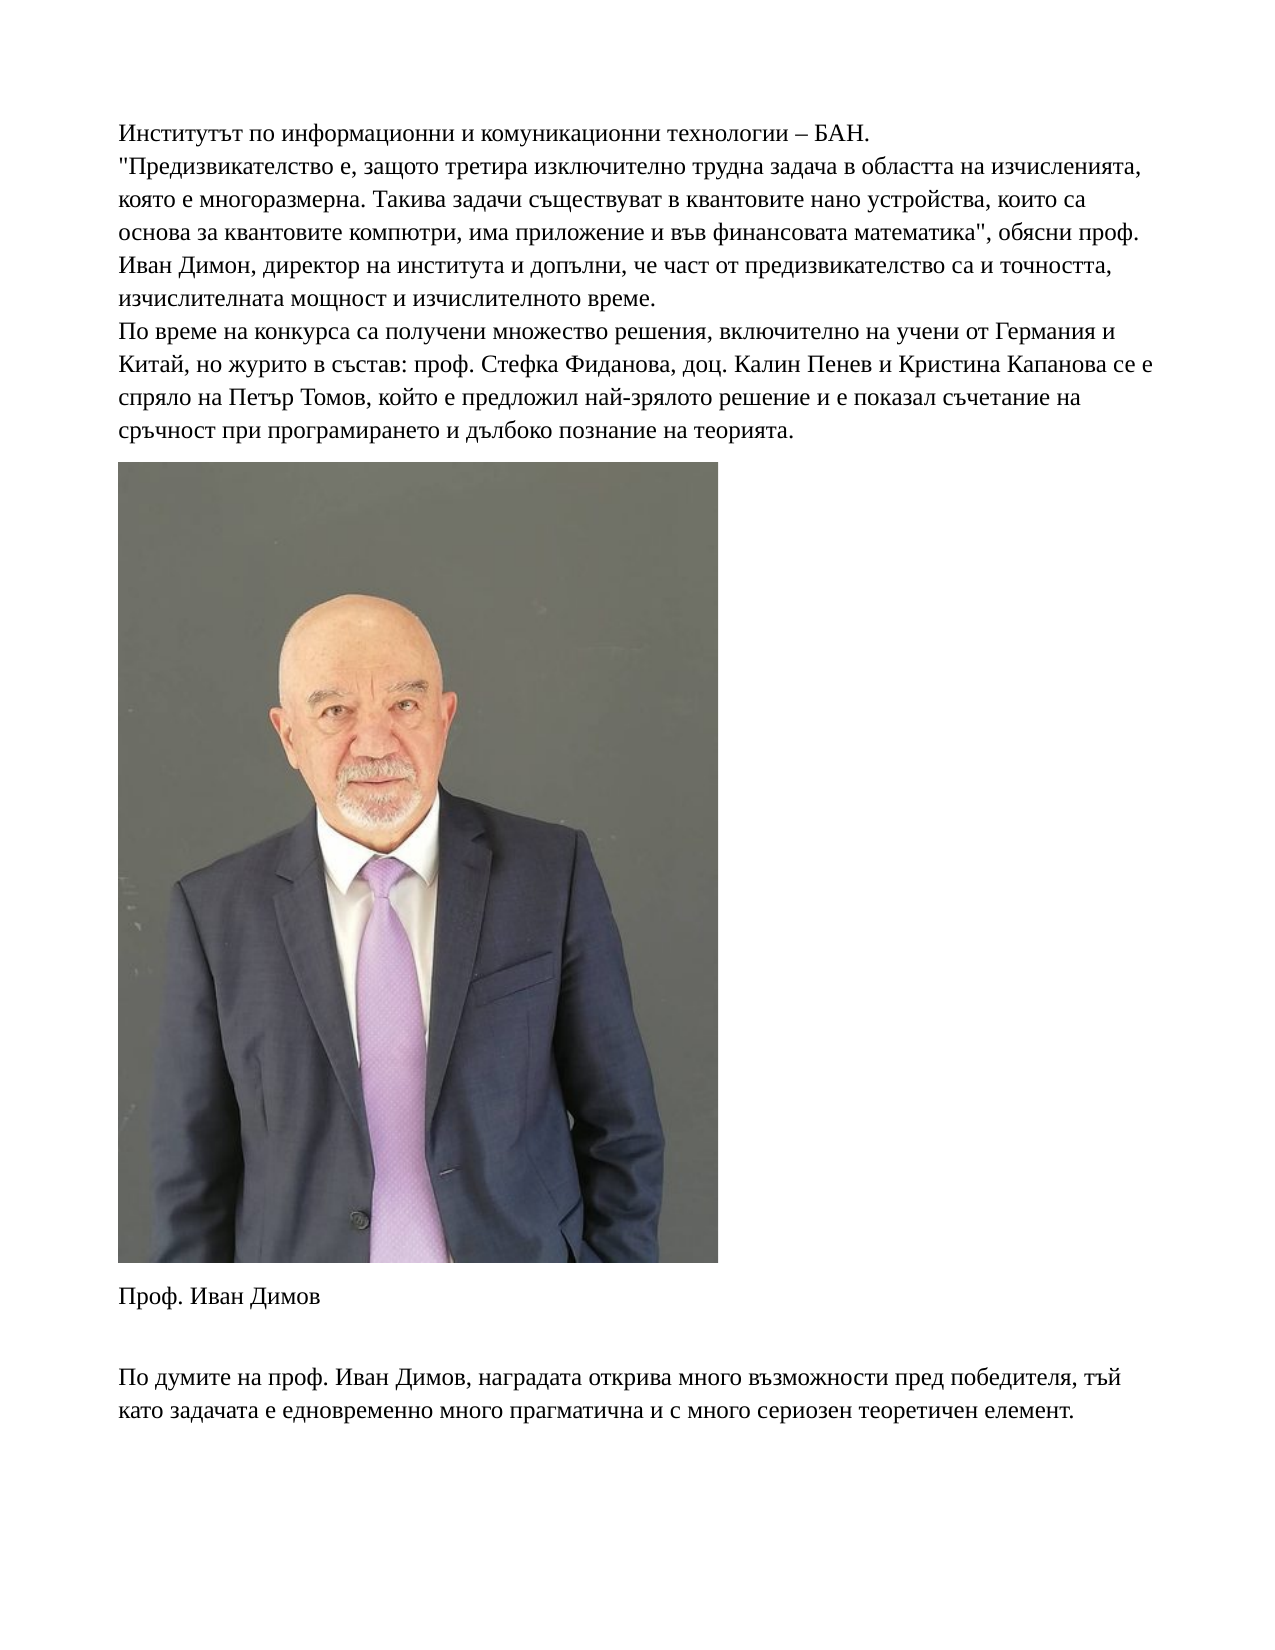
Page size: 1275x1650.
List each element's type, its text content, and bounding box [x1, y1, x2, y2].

text По думите на проф. Иван Димов, наградата открива много възможности пред победителя, тъй като задачата е едновременно много прагматична и с много сериозен теоретичен елемент. [118, 1329, 1157, 1424]
picture [118, 462, 719, 1263]
text Институтът по информационни и комуникационни технологии – БАН. "Предизвикателство е, защото третира изключително трудна задача в областта на изчисленията, която е многоразмерна. Такива задачи съществуват в квантовите нано устройства, които са основа за квантовите компютри, има приложение и във финансовата математика", обясни проф. Иван Димон, директор на института и допълни, че част от предизвикателство са и точността, изчислителната мощност и изчислителното време. По време на конкурса са получени множество решения, включително на учени от Германия и Китай, но журито в състав: проф. Стефка Фиданова, доц. Калин Пенев и Кристина Капанова се е спряло на Петър Томов, който е предложил най-зрялото решение и е показал съчетание на сръчност при програмирането и дълбоко познание на теорията. [118, 118, 1157, 444]
text Проф. Иван Димов [118, 1281, 1157, 1310]
